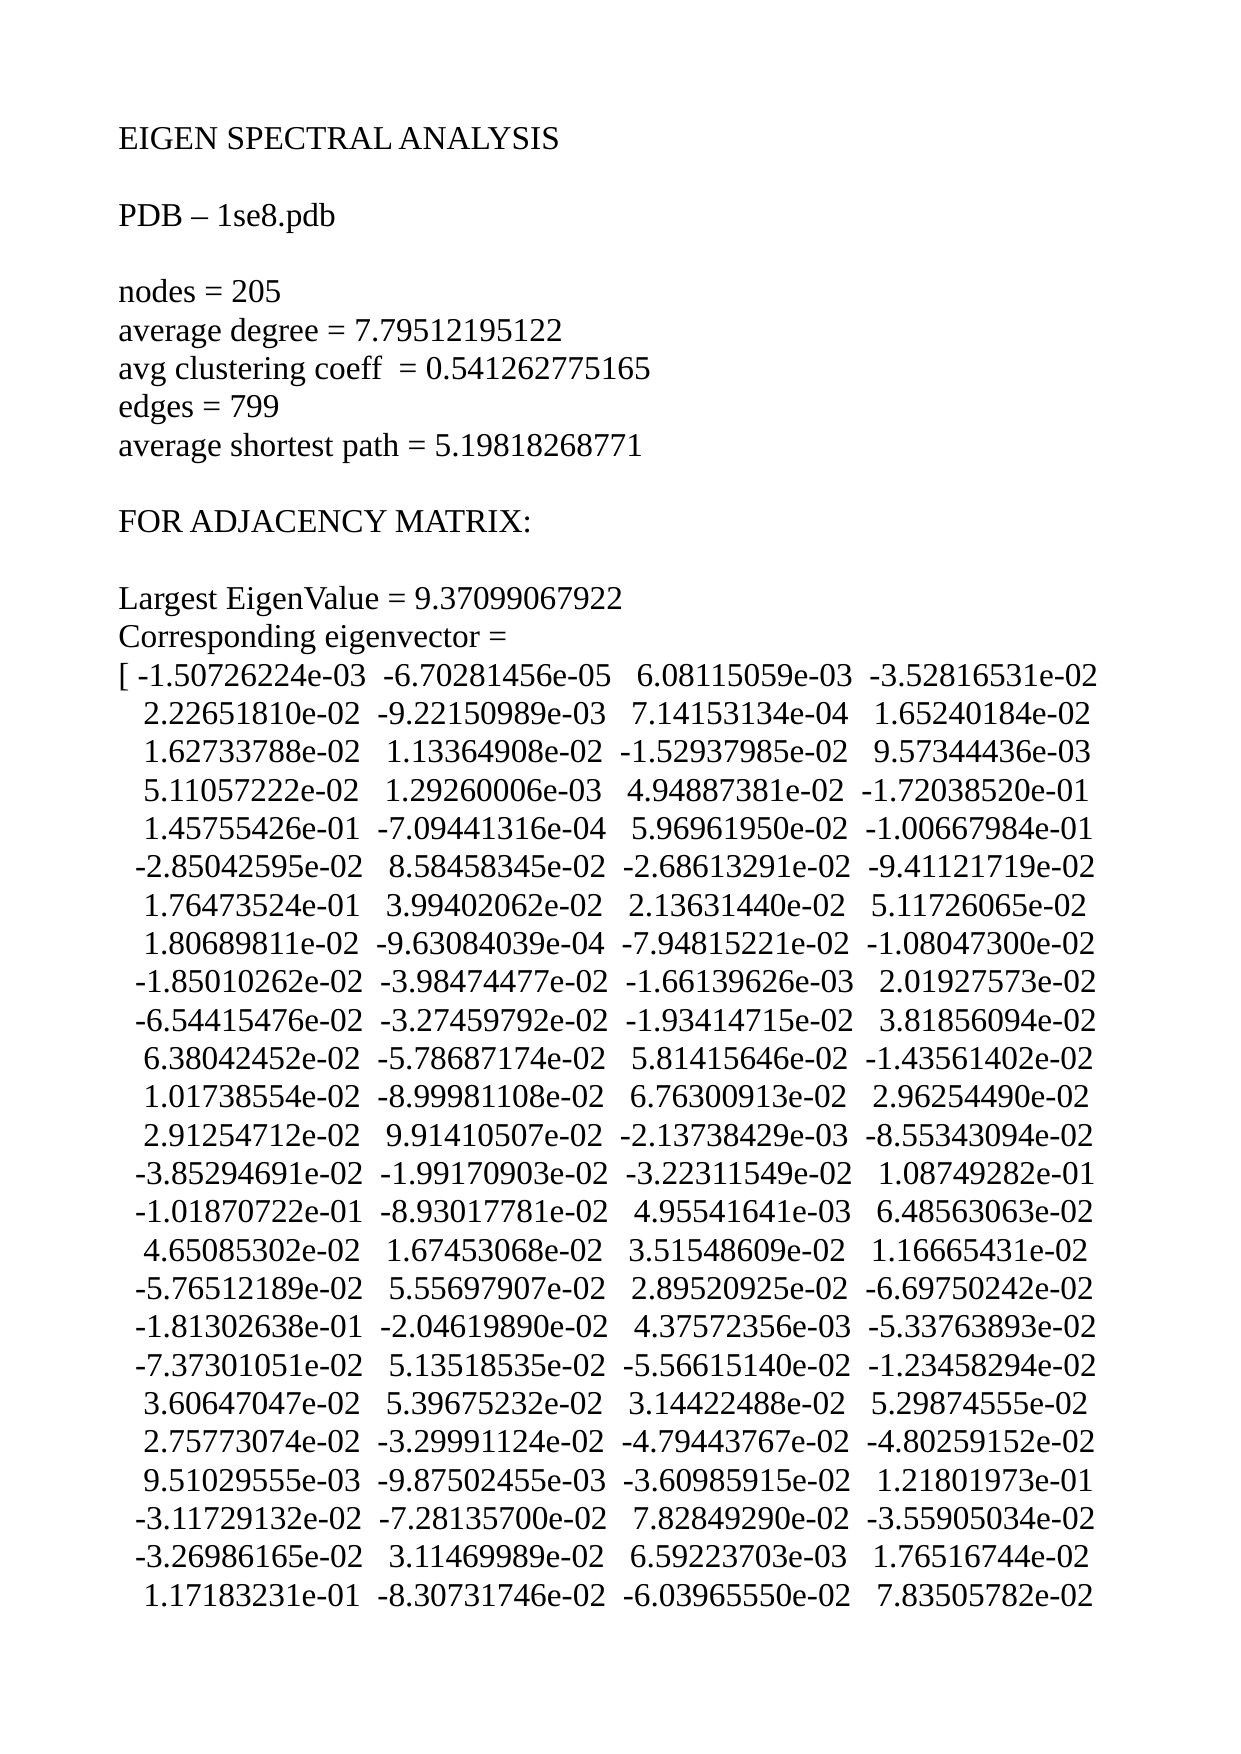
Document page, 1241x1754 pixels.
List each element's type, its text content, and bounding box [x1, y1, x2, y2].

text average degree = 7.79512195122 [118, 310, 1122, 348]
text -7.37301051e-02 5.13518535e-02 -5.56615140e-02 -1.23458294e-02 [118, 1345, 1122, 1383]
text 1.17183231e-01 -8.30731746e-02 -6.03965550e-02 7.83505782e-02 [118, 1575, 1122, 1613]
text nodes = 205 [118, 271, 1122, 310]
text FOR ADJACENCY MATRIX: [118, 501, 1122, 540]
text Corresponding eigenvector = [118, 616, 1122, 655]
text 2.91254712e-02 9.91410507e-02 -2.13738429e-03 -8.55343094e-02 [118, 1115, 1122, 1153]
text -3.11729132e-02 -7.28135700e-02 7.82849290e-02 -3.55905034e-02 [118, 1498, 1122, 1536]
text 1.80689811e-02 -9.63084039e-04 -7.94815221e-02 -1.08047300e-02 [118, 923, 1122, 961]
text EIGEN SPECTRAL ANALYSIS [118, 118, 1122, 156]
text 5.11057222e-02 1.29260006e-03 4.94887381e-02 -1.72038520e-01 [118, 770, 1122, 808]
text -3.26986165e-02 3.11469989e-02 6.59223703e-03 1.76516744e-02 [118, 1536, 1122, 1575]
text -6.54415476e-02 -3.27459792e-02 -1.93414715e-02 3.81856094e-02 [118, 1000, 1122, 1038]
text 1.45755426e-01 -7.09441316e-04 5.96961950e-02 -1.00667984e-01 [118, 808, 1122, 846]
text edges = 799 [118, 386, 1122, 425]
text 4.65085302e-02 1.67453068e-02 3.51548609e-02 1.16665431e-02 [118, 1230, 1122, 1268]
text -1.01870722e-01 -8.93017781e-02 4.95541641e-03 6.48563063e-02 [118, 1191, 1122, 1230]
text 2.75773074e-02 -3.29991124e-02 -4.79443767e-02 -4.80259152e-02 [118, 1421, 1122, 1460]
text 1.62733788e-02 1.13364908e-02 -1.52937985e-02 9.57344436e-03 [118, 731, 1122, 770]
text 3.60647047e-02 5.39675232e-02 3.14422488e-02 5.29874555e-02 [118, 1383, 1122, 1421]
text PDB – 1se8.pdb [118, 195, 1122, 233]
text 1.76473524e-01 3.99402062e-02 2.13631440e-02 5.11726065e-02 [118, 885, 1122, 923]
text 1.01738554e-02 -8.99981108e-02 6.76300913e-02 2.96254490e-02 [118, 1076, 1122, 1115]
text 9.51029555e-03 -9.87502455e-03 -3.60985915e-02 1.21801973e-01 [118, 1460, 1122, 1498]
text 2.22651810e-02 -9.22150989e-03 7.14153134e-04 1.65240184e-02 [118, 693, 1122, 731]
text 6.38042452e-02 -5.78687174e-02 5.81415646e-02 -1.43561402e-02 [118, 1038, 1122, 1076]
text Largest EigenValue = 9.37099067922 [118, 578, 1122, 616]
text -1.85010262e-02 -3.98474477e-02 -1.66139626e-03 2.01927573e-02 [118, 961, 1122, 1000]
text -5.76512189e-02 5.55697907e-02 2.89520925e-02 -6.69750242e-02 [118, 1268, 1122, 1306]
text avg clustering coeff = 0.541262775165 [118, 348, 1122, 386]
text [ -1.50726224e-03 -6.70281456e-05 6.08115059e-03 -3.52816531e-02 [118, 655, 1122, 693]
text average shortest path = 5.19818268771 [118, 425, 1122, 463]
text -2.85042595e-02 8.58458345e-02 -2.68613291e-02 -9.41121719e-02 [118, 846, 1122, 885]
text -1.81302638e-01 -2.04619890e-02 4.37572356e-03 -5.33763893e-02 [118, 1306, 1122, 1345]
text -3.85294691e-02 -1.99170903e-02 -3.22311549e-02 1.08749282e-01 [118, 1153, 1122, 1191]
